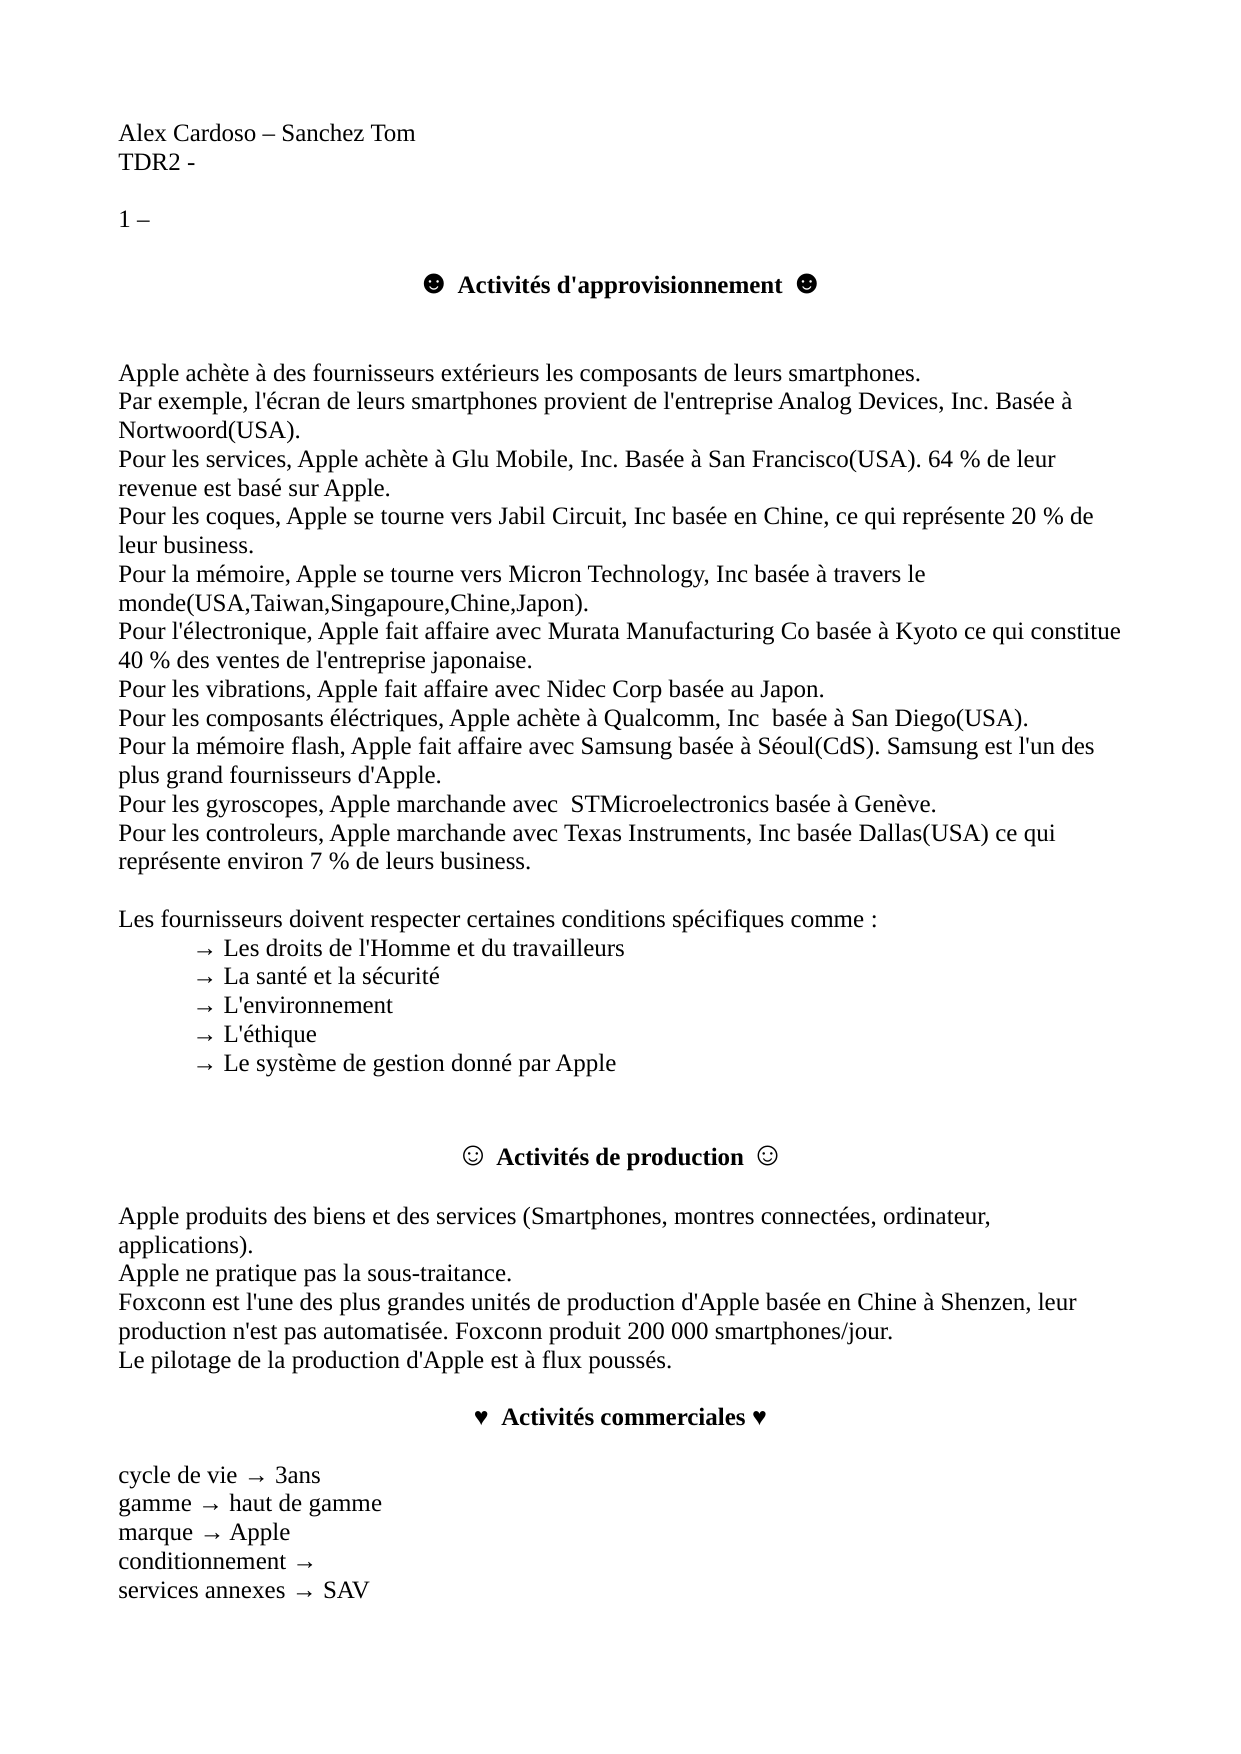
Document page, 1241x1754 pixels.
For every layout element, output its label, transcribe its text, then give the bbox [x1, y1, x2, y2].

text ☺ Activités de production ☺ [118, 1134, 1122, 1172]
text Apple produits des biens et des services (Smartphones, montres connectées, ordinateur, applications). [118, 1201, 1122, 1258]
text Pour la mémoire, Apple se tourne vers Micron Technology, Inc basée à travers le monde(USA,Taiwan,Singapoure,Chine,Japon). [118, 559, 1122, 616]
text 1 – [118, 204, 1122, 233]
text Le pilotage de la production d'Apple est à flux poussés. [118, 1345, 1122, 1373]
text Pour les controleurs, Apple marchande avec Texas Instruments, Inc basée Dallas(USA) ce qui représente environ 7 % de leurs business. [118, 818, 1122, 875]
text → L'environnement [118, 990, 1122, 1019]
text gamme → haut de gamme [118, 1488, 1122, 1517]
text → Les droits de l'Homme et du travailleurs [118, 933, 1122, 961]
text Pour la mémoire flash, Apple fait affaire avec Samsung basée à Séoul(CdS). Samsung est l'un des plus grand fournisseurs d'Apple. [118, 731, 1122, 789]
text Alex Cardoso – Sanchez Tom [118, 118, 1122, 147]
text Pour les vibrations, Apple fait affaire avec Nidec Corp basée au Japon. [118, 674, 1122, 703]
text → La santé et la sécurité [118, 961, 1122, 990]
text Par exemple, l'écran de leurs smartphones provient de l'entreprise Analog Devices, Inc. Basée à Nortwoord(USA). [118, 386, 1122, 444]
text Pour l'électronique, Apple fait affaire avec Murata Manufacturing Co basée à Kyoto ce qui constitue 40 % des ventes de l'entreprise japonaise. [118, 616, 1122, 674]
text conditionnement → [118, 1546, 1122, 1575]
text Les fournisseurs doivent respecter certaines conditions spécifiques comme : [118, 904, 1122, 933]
text services annexes → SAV [118, 1575, 1122, 1603]
text → L'éthique [118, 1019, 1122, 1048]
text → Le système de gestion donné par Apple [118, 1048, 1122, 1076]
text Pour les coques, Apple se tourne vers Jabil Circuit, Inc basée en Chine, ce qui représente 20 % de leur business. [118, 501, 1122, 559]
text Pour les gyroscopes, Apple marchande avec STMicroelectronics basée à Genève. [118, 789, 1122, 818]
text Pour les composants éléctriques, Apple achète à Qualcomm, Inc basée à San Diego(USA). [118, 703, 1122, 731]
text Apple achète à des fournisseurs extérieurs les composants de leurs smartphones. [118, 358, 1122, 386]
text marque → Apple [118, 1517, 1122, 1546]
text Apple ne pratique pas la sous-traitance. [118, 1258, 1122, 1287]
text ♥ Activités commerciales ♥ [118, 1402, 1122, 1431]
text cycle de vie → 3ans [118, 1460, 1122, 1488]
text Pour les services, Apple achète à Glu Mobile, Inc. Basée à San Francisco(USA). 64 % de leur revenue est basé sur Apple. [118, 444, 1122, 501]
text Foxconn est l'une des plus grandes unités de production d'Apple basée en Chine à Shenzen, leur production n'est pas automatisée. Foxconn produit 200 000 smartphones/jour. [118, 1287, 1122, 1345]
text TDR2 - [118, 147, 1122, 176]
text ☻ Activités d'approvisionnement ☻ [118, 262, 1122, 300]
